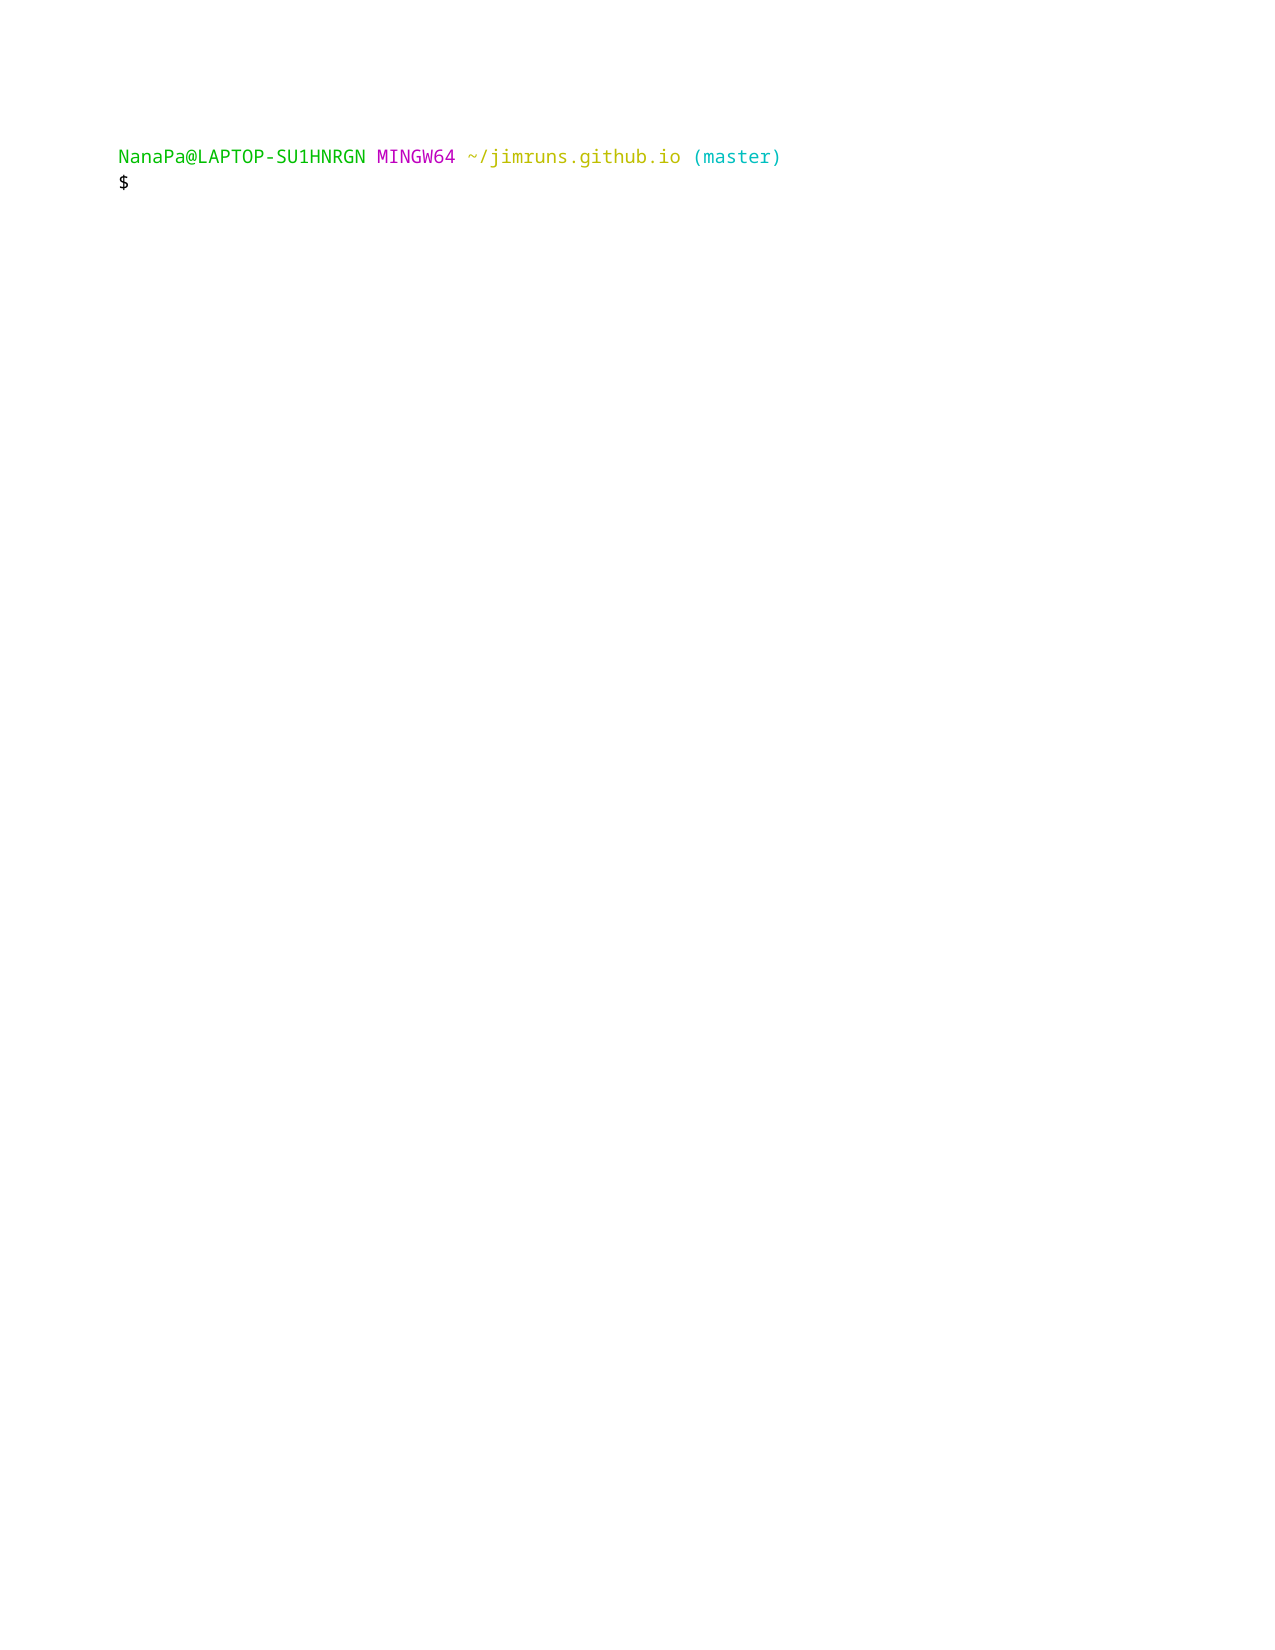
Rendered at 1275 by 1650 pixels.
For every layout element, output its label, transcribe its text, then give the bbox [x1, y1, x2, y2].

text NanaPa@LAPTOP-SU1HNRGN MINGW64 ~/jimruns.github.io (master) [118, 144, 1157, 169]
text $ [118, 169, 1157, 195]
